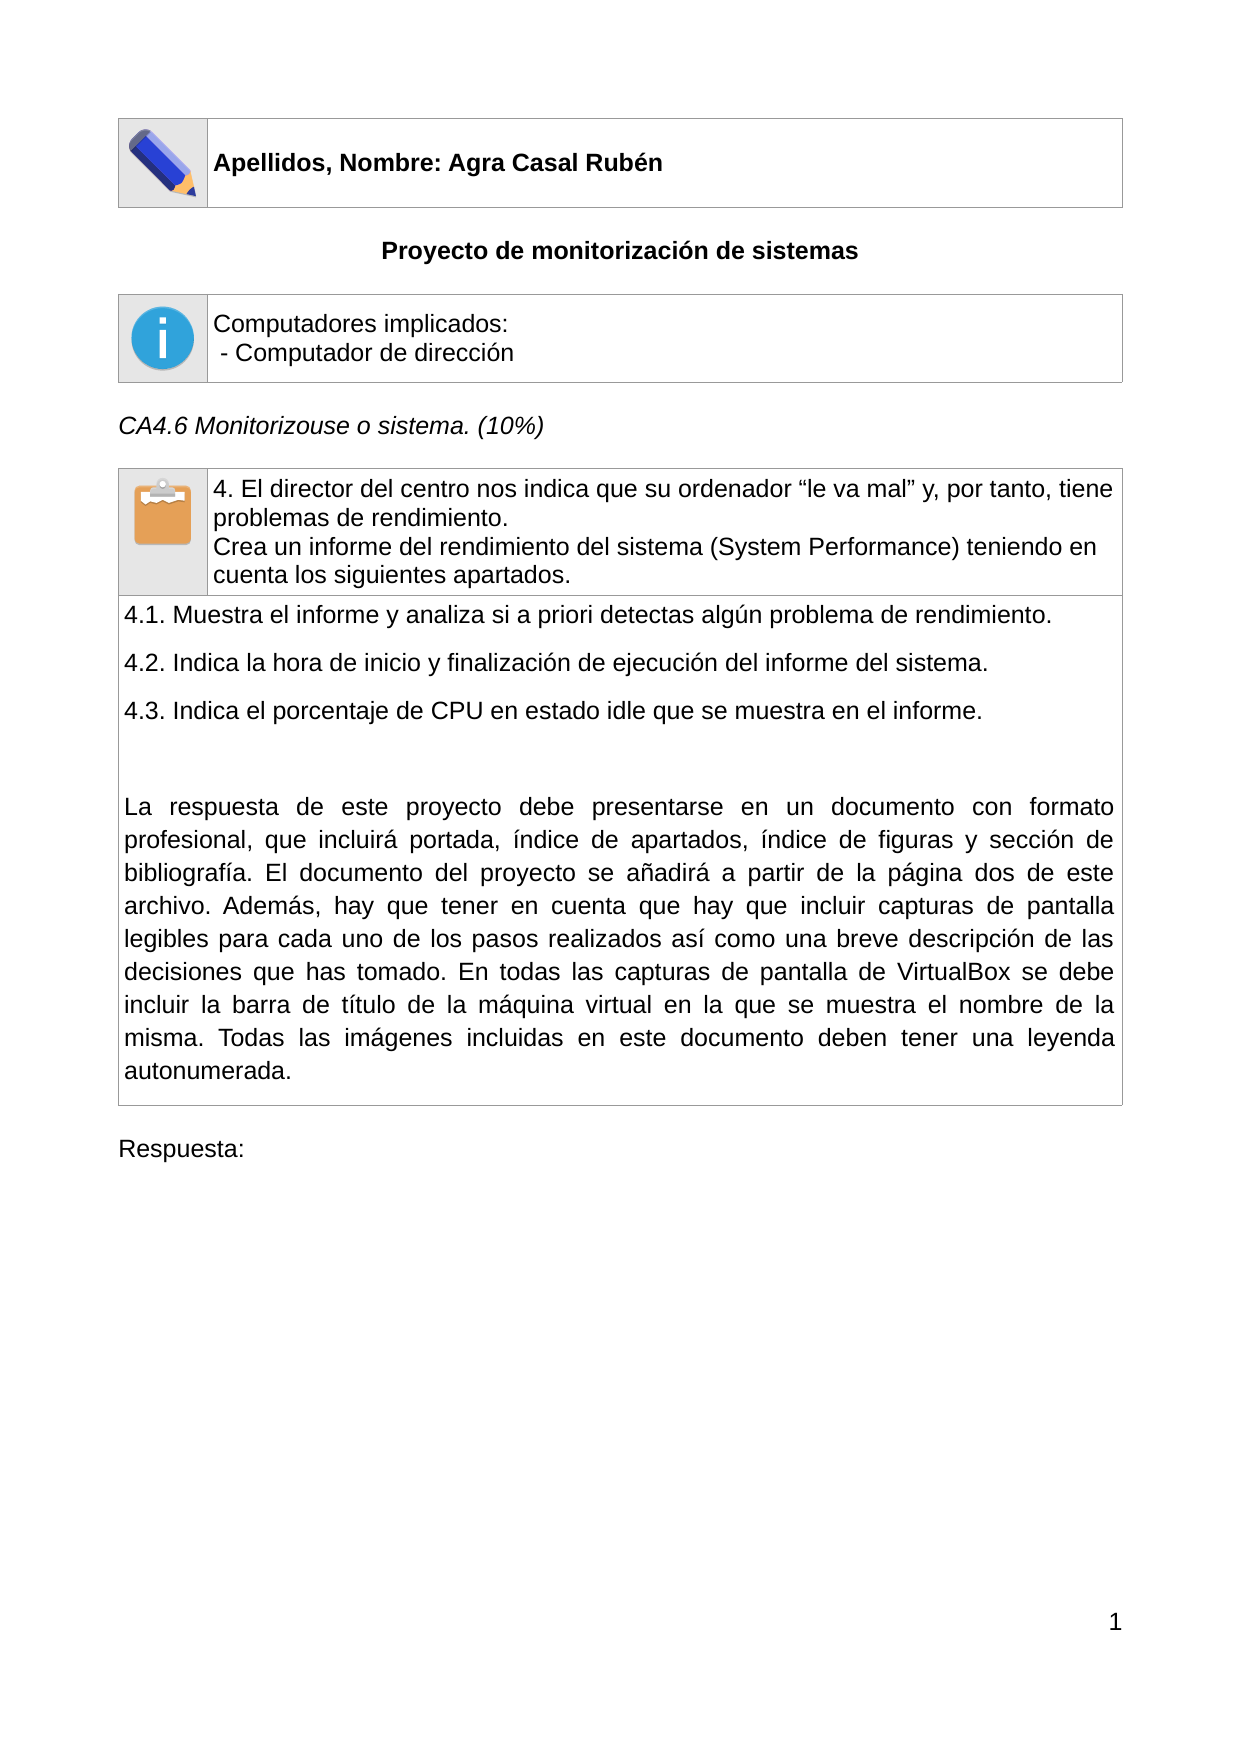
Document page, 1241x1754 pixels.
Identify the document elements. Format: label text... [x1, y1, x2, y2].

table_header [119, 295, 207, 382]
table_header Apellidos, Nombre: Agra Casal Rubén [208, 119, 1122, 207]
table_cell 4.1. Muestra el informe y analiza si a priori detectas algún problema de rendimiento. 4.2. Indica la hora de inicio y finalización de ejecución del informe del sistema. 4.3. Indica el porcentaje de CPU en estado idle que se muestra en el informe. La respuesta de este proyecto debe presentarse en un documento con formato profesional, que incluirá portada, índice de apartados, índice de figuras y sección de bibliografía. El documento del proyecto se añadirá a partir de la página dos de este archivo. Además, hay que tener en cuenta que hay que incluir capturas de pantalla legibles para cada uno de los pasos realizados así como una breve descripción de las decisiones que has tomado. En todas las capturas de pantalla de VirtualBox se debe incluir la barra de título de la máquina virtual en la que se muestra el nombre de la misma. Todas las imágenes incluidas en este documento deben tener una leyenda autonumerada. [119, 596, 1122, 1105]
table_header [119, 119, 207, 207]
table_header 4. El director del centro nos indica que su ordenador “le va mal” y, por tanto, tiene problemas de rendimiento. Crea un informe del rendimiento del sistema (System Performance) teniendo en cuenta los siguientes apartados. [208, 469, 1122, 595]
text Respuesta: [118, 1134, 1122, 1163]
text CA4.6 Monitorizouse o sistema. (10%) [118, 411, 1122, 439]
table_header Computadores implicados: - Computador de dirección [208, 295, 1122, 382]
table_header [119, 469, 207, 595]
text Proyecto de monitorización de sistemas [118, 236, 1122, 265]
